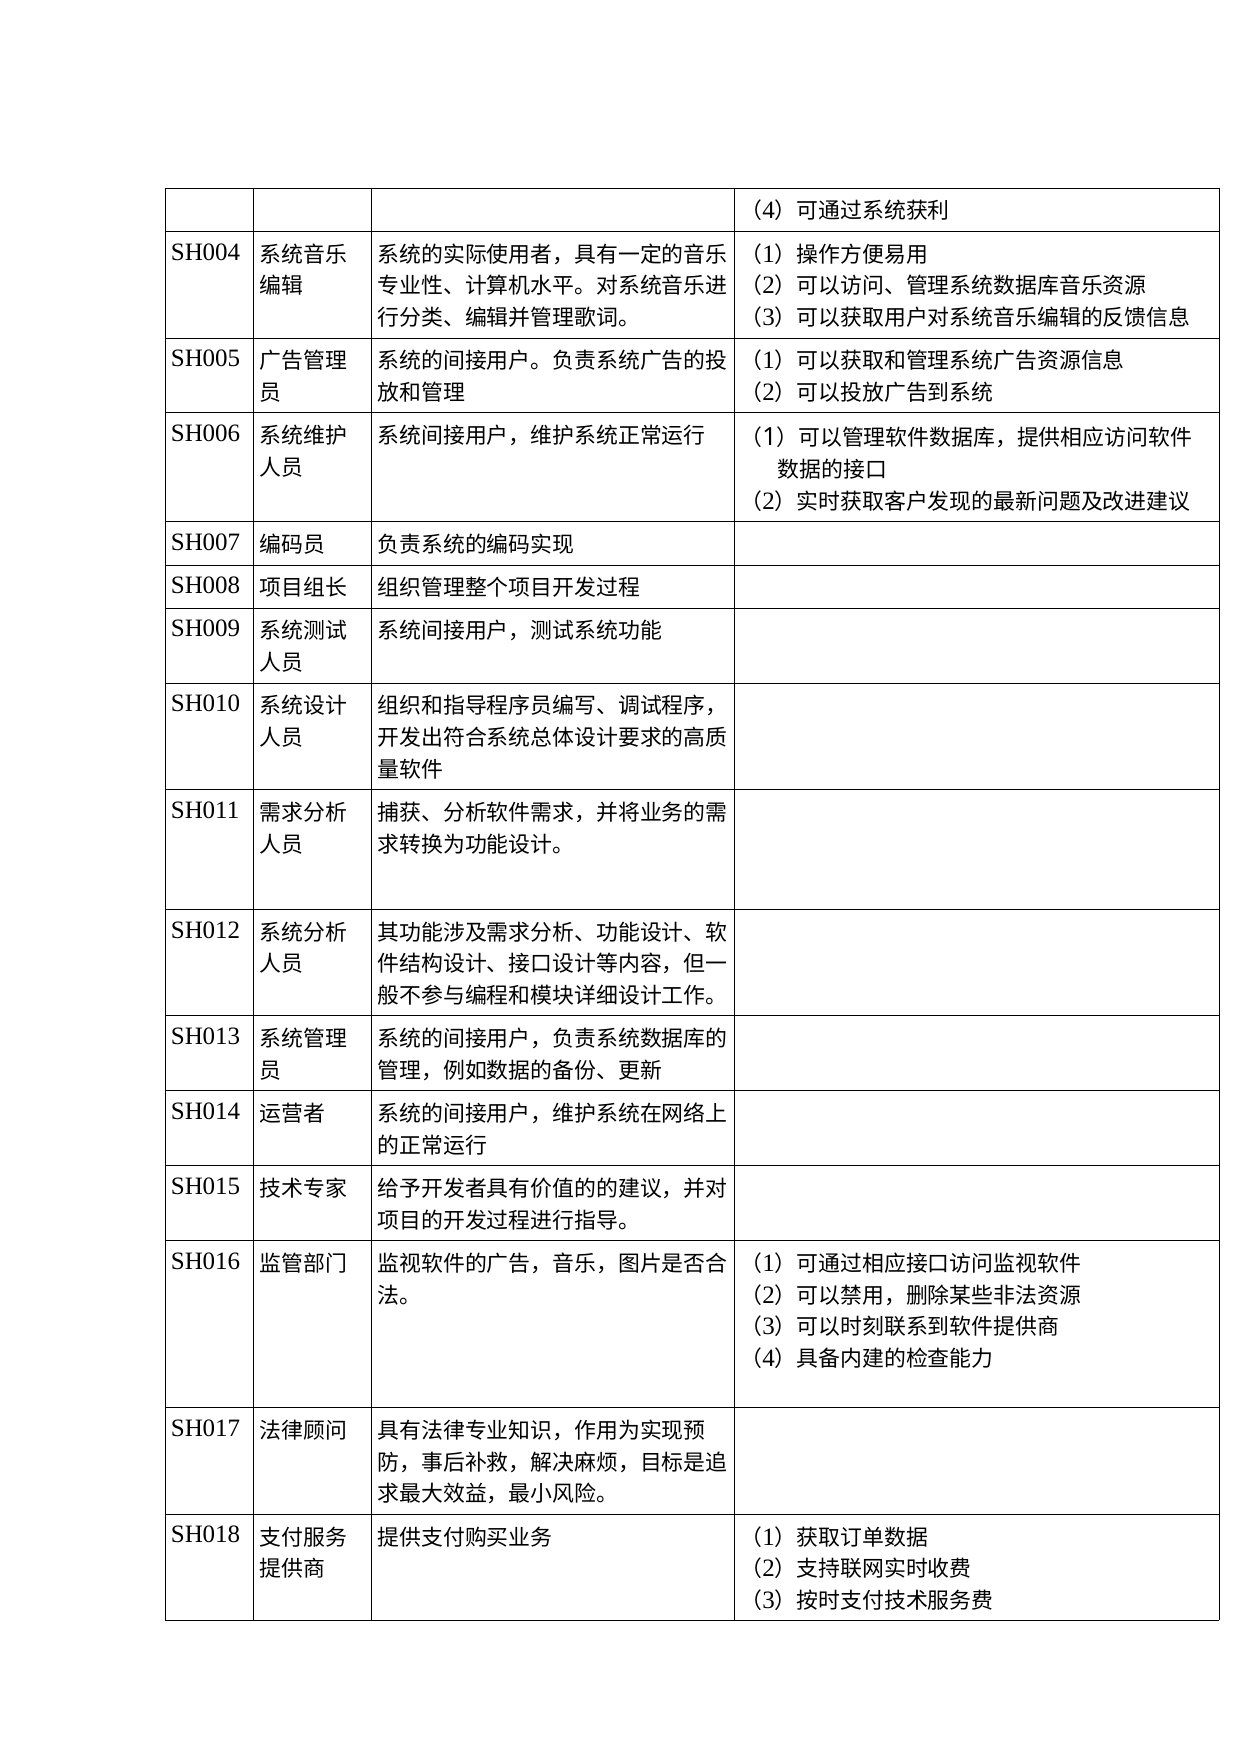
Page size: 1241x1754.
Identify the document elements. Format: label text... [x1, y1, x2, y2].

table_cell 法律顾问 [254, 1408, 371, 1514]
table_cell SH008 [166, 566, 253, 608]
table_cell 系统维护人员 [254, 413, 371, 521]
table_cell SH015 [166, 1166, 253, 1240]
table_cell 支付服务提供商 [254, 1515, 371, 1620]
table_cell 捕获、分析软件需求，并将业务的需求转换为功能设计。 [372, 790, 734, 909]
table_cell 具有法律专业知识，作用为实现预防，事后补救，解决麻烦，目标是追求最大效益，最小风险。 [372, 1408, 734, 1514]
table_cell 项目组长 [254, 566, 371, 608]
table_cell 系统管理员 [254, 1016, 371, 1090]
table_cell 负责系统的编码实现 [372, 522, 734, 564]
table_cell [735, 790, 1219, 909]
table_cell 监管部门 [254, 1241, 371, 1407]
table_cell SH016 [166, 1241, 253, 1407]
table_cell 监视软件的广告，音乐，图片是否合法。 [372, 1241, 734, 1407]
table_cell 系统的间接用户，维护系统在网络上的正常运行 [372, 1091, 734, 1165]
table_cell 组织管理整个项目开发过程 [372, 566, 734, 608]
table_cell 广告管理员 [254, 339, 371, 412]
table_cell [735, 684, 1219, 789]
table_cell SH013 [166, 1016, 253, 1090]
table_cell SH005 [166, 339, 253, 412]
table_cell （1）可通过相应接口访问监视软件 （2）可以禁用，删除某些非法资源 （3）可以时刻联系到软件提供商 （4）具备内建的检查能力 [735, 1241, 1219, 1407]
table_cell 提供支付购买业务 [372, 1515, 734, 1620]
table_cell [735, 1091, 1219, 1165]
table_cell SH017 [166, 1408, 253, 1514]
table_cell （4）可通过系统获利 [735, 189, 1219, 231]
table_cell 编码员 [254, 522, 371, 564]
table_cell [372, 189, 734, 231]
table_cell SH009 [166, 609, 253, 683]
table_cell SH006 [166, 413, 253, 521]
table_cell 系统分析人员 [254, 910, 371, 1015]
table_cell 运营者 [254, 1091, 371, 1165]
table_cell 系统测试人员 [254, 609, 371, 683]
table_cell [254, 189, 371, 231]
table_cell 组织和指导程序员编写、调试程序，开发出符合系统总体设计要求的高质量软件 [372, 684, 734, 789]
table_cell 系统的间接用户。负责系统广告的投放和管理 [372, 339, 734, 412]
table_cell [735, 1166, 1219, 1240]
table_cell SH012 [166, 910, 253, 1015]
table_cell 需求分析人员 [254, 790, 371, 909]
table_cell 其功能涉及需求分析、功能设计、软件结构设计、接口设计等内容，但一般不参与编程和模块详细设计工作。 [372, 910, 734, 1015]
table_cell （1）可以获取和管理系统广告资源信息 （2）可以投放广告到系统 [735, 339, 1219, 412]
table_cell 给予开发者具有价值的的建议，并对项目的开发过程进行指导。 [372, 1166, 734, 1240]
table_cell 技术专家 [254, 1166, 371, 1240]
table_cell [166, 189, 253, 231]
table_cell [735, 1016, 1219, 1090]
table_cell [735, 910, 1219, 1015]
table_cell [735, 566, 1219, 608]
table_cell 系统的实际使用者，具有一定的音乐专业性、计算机水平。对系统音乐进行分类、编辑并管理歌词。 [372, 232, 734, 337]
table_cell 系统设计人员 [254, 684, 371, 789]
table_cell SH007 [166, 522, 253, 564]
table_cell （1）获取订单数据 （2）支持联网实时收费 （3）按时支付技术服务费 [735, 1515, 1219, 1620]
table_cell SH014 [166, 1091, 253, 1165]
table_cell SH018 [166, 1515, 253, 1620]
table_cell [735, 609, 1219, 683]
table_cell 系统间接用户，维护系统正常运行 [372, 413, 734, 521]
table_cell 系统音乐编辑 [254, 232, 371, 337]
table_cell （1）可以管理软件数据库，提供相应访问软件 数据的接口 （2）实时获取客户发现的最新问题及改进建议 [735, 413, 1219, 521]
table_cell SH010 [166, 684, 253, 789]
table_cell [735, 1408, 1219, 1514]
table_cell 系统间接用户，测试系统功能 [372, 609, 734, 683]
table_cell （1）操作方便易用 （2）可以访问、管理系统数据库音乐资源 （3）可以获取用户对系统音乐编辑的反馈信息 [735, 232, 1219, 337]
table_cell [735, 522, 1219, 564]
table_cell 系统的间接用户，负责系统数据库的管理，例如数据的备份、更新 [372, 1016, 734, 1090]
table_cell SH004 [166, 232, 253, 337]
table_cell SH011 [166, 790, 253, 909]
